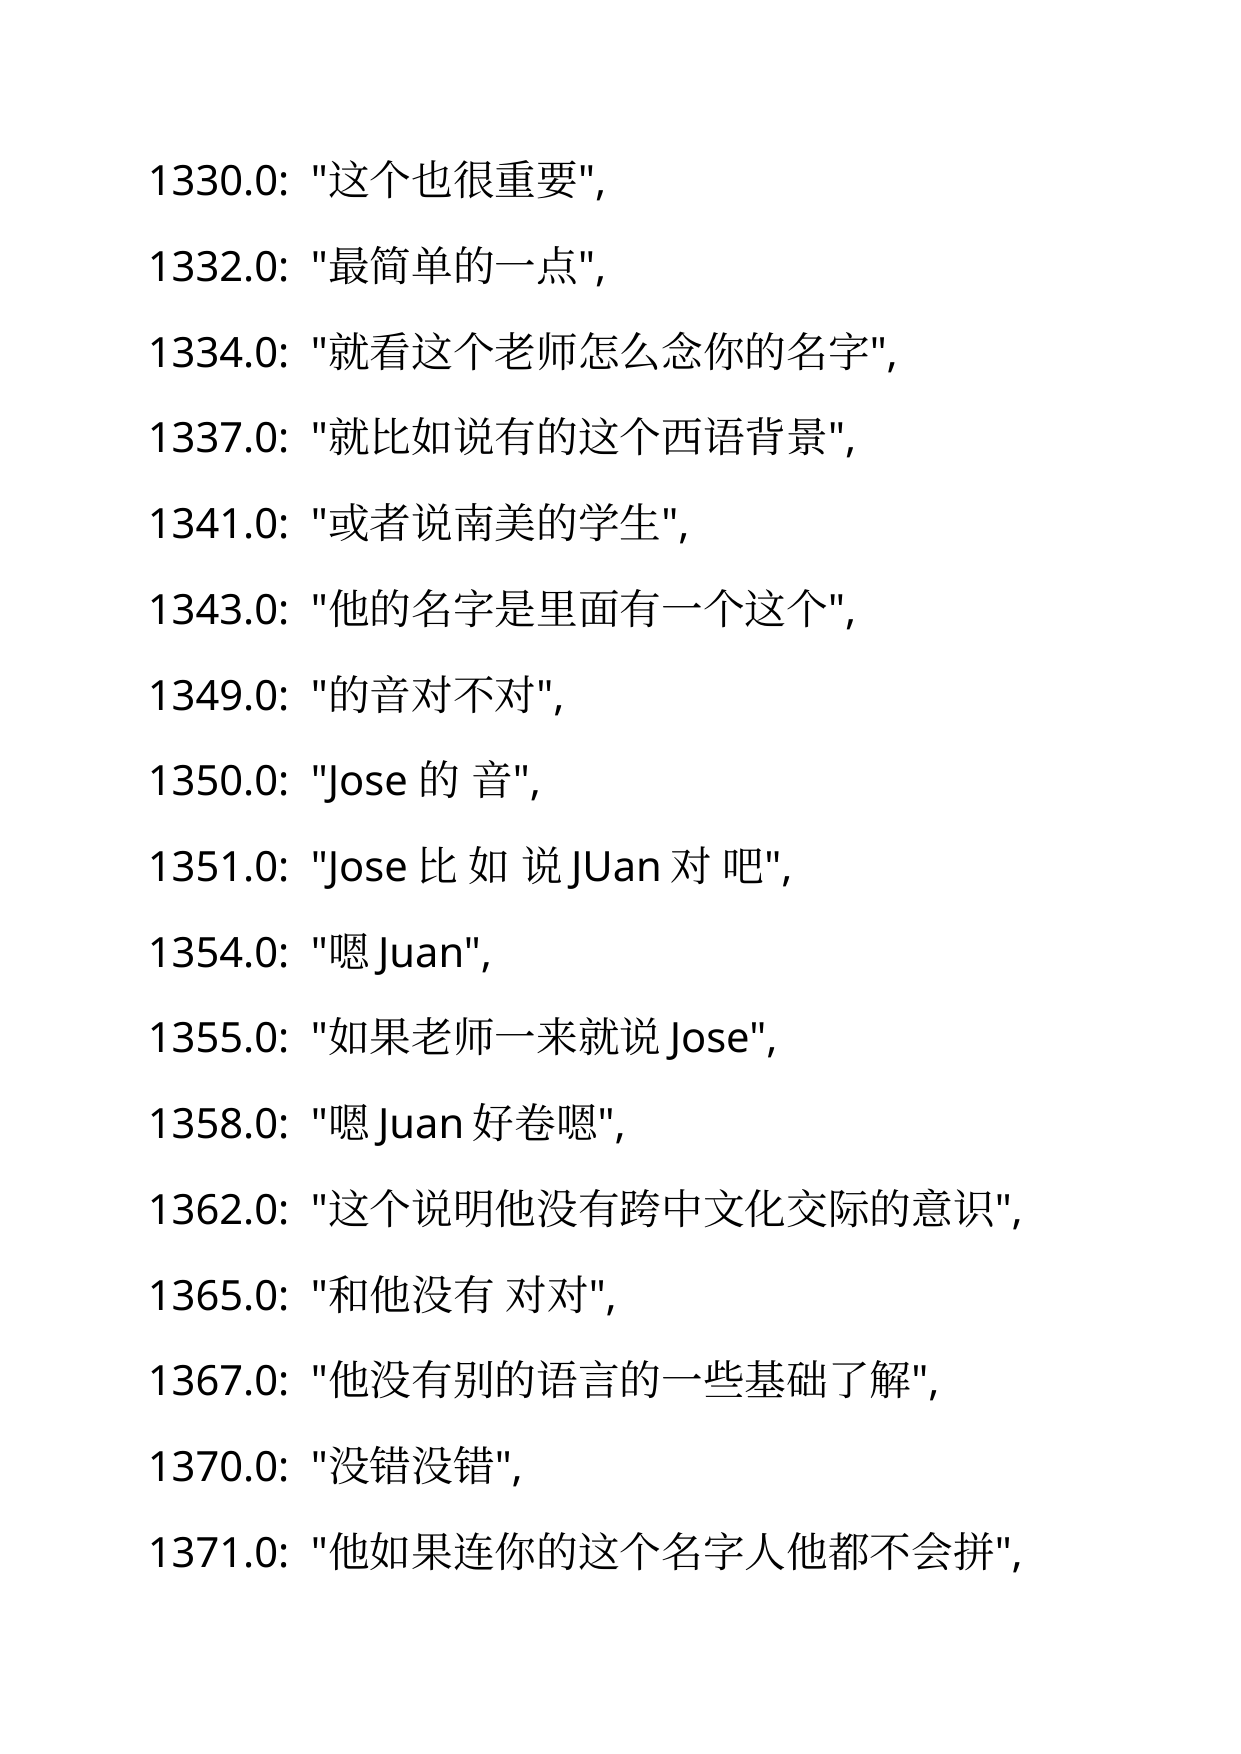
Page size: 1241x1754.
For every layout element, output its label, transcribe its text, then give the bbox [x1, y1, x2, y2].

text 1343.0: "他的名字是里面有一个这个", [148, 576, 1093, 636]
text 1337.0: "就比如说有的这个西语背景", [148, 405, 1093, 465]
text 1358.0: "嗯Juan好卷嗯", [148, 1091, 1093, 1151]
text 1371.0: "他如果连你的这个名字人他都不会拼", [148, 1519, 1093, 1579]
text 1354.0: "嗯Juan", [148, 919, 1093, 979]
text 1330.0: "这个也很重要", [148, 148, 1093, 208]
text 1341.0: "或者说南美的学生", [148, 491, 1093, 551]
text 1350.0: "Jose 的 音", [148, 748, 1093, 808]
text 1355.0: "如果老师一来就说Jose", [148, 1005, 1093, 1065]
text 1334.0: "就看这个老师怎么念你的名字", [148, 319, 1093, 379]
text 1349.0: "的音对不对", [148, 662, 1093, 722]
text 1332.0: "最简单的一点", [148, 233, 1093, 293]
text 1367.0: "他没有别的语言的一些基础了解", [148, 1348, 1093, 1408]
text 1370.0: "没错没错", [148, 1433, 1093, 1494]
text 1365.0: "和他没有 对对", [148, 1262, 1093, 1322]
text 1351.0: "Jose比 如 说JUan对 吧", [148, 833, 1093, 893]
text 1362.0: "这个说明他没有跨中文化交际的意识", [148, 1176, 1093, 1236]
